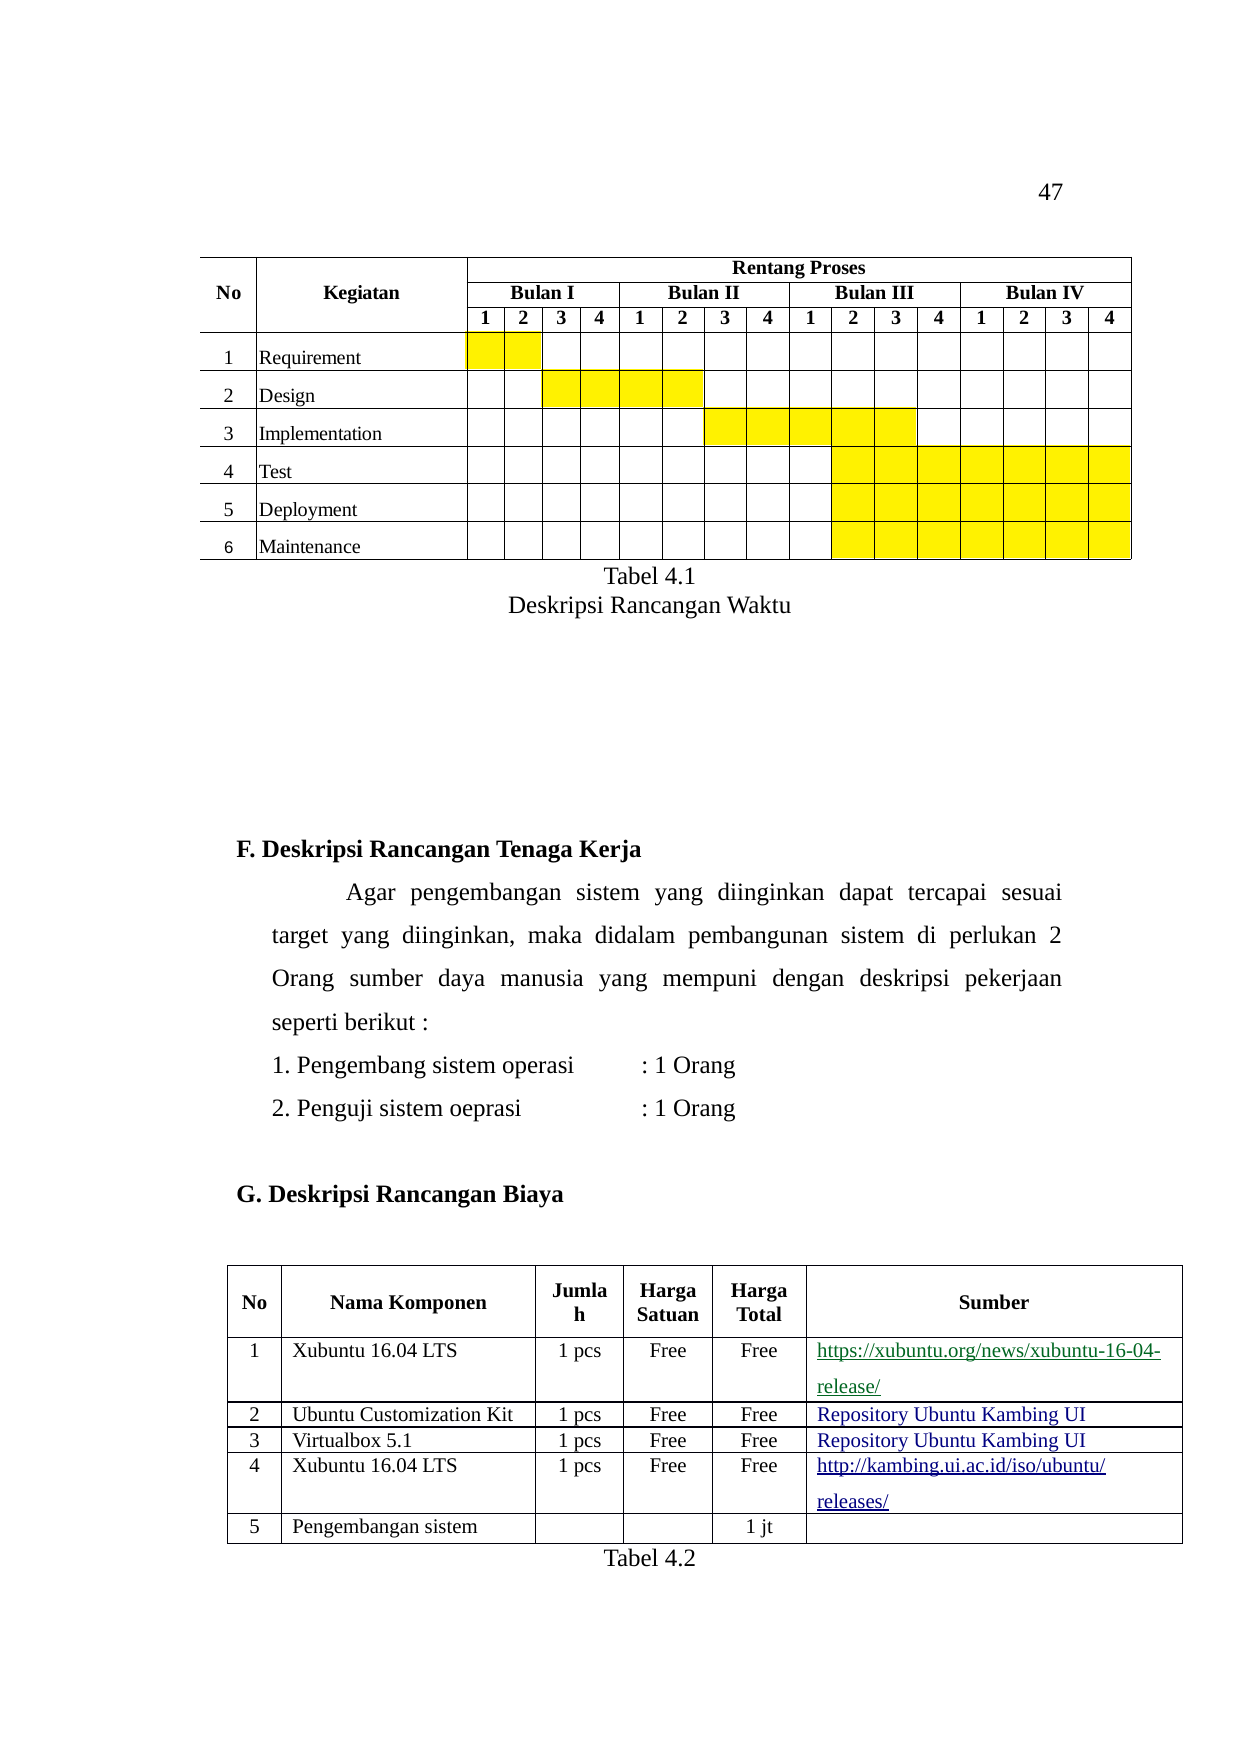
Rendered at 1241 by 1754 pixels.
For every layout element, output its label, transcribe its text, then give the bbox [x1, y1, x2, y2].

text Agar pengembangan sistem yang diinginkan dapat tercapai sesuai target yang diinginkan, maka didalam pembangunan sistem di perlukan 2 Orang sumber daya manusia yang mempuni dengan deskripsi pekerjaan seperti berikut : [272, 877, 1063, 1035]
text Tabel 4.1 [257, 409, 467, 446]
text Tabel 4.1 [961, 283, 1063, 307]
text Tabel 4.1 [705, 333, 746, 370]
table_cell [624, 1514, 712, 1542]
text Tabel 4.1 [257, 484, 467, 521]
text Tabel 4.1 [620, 409, 662, 446]
table_cell Repository Ubuntu Kambing UI [807, 1428, 1182, 1452]
text 2. Penguji sistem oeprasi : 1 Orang [272, 1093, 1063, 1122]
table_cell Free [713, 1403, 806, 1426]
text Tabel 4.1 [236, 484, 256, 521]
table_cell 4 [228, 1453, 281, 1513]
text Tabel 4.1 [581, 308, 619, 332]
text G. Deskripsi Rancangan Biaya [236, 1179, 1063, 1208]
table_cell Ubuntu Customization Kit [282, 1403, 535, 1426]
text Tabel 4.1 [1046, 409, 1063, 445]
table_cell 1 pcs [536, 1428, 623, 1452]
text Tabel 4.1 [236, 258, 256, 332]
text Tabel 4.1 [620, 283, 789, 307]
text Tabel 4.1 [236, 333, 256, 370]
text Tabel 4.1 [1004, 409, 1045, 445]
table_cell Pengembangan sistem [282, 1514, 535, 1542]
text Tabel 4.1 [236, 522, 256, 559]
table_cell 1 pcs [536, 1453, 623, 1513]
text Tabel 4.1 [468, 447, 504, 483]
text Tabel 4.1 [1004, 371, 1045, 408]
text Tabel 4.1 [705, 447, 746, 483]
text Tabel 4.1 [747, 484, 789, 521]
table_header No [228, 1266, 281, 1337]
table_cell [807, 1514, 1182, 1542]
text Tabel 4.1 [832, 308, 874, 332]
text Tabel 4.1 [543, 333, 580, 369]
text Tabel 4.1 [543, 522, 580, 559]
table_cell Free [624, 1453, 712, 1513]
table_cell 1 pcs [536, 1403, 623, 1426]
table_header Harga Satuan [624, 1266, 712, 1337]
text Tabel 4.1 [790, 333, 831, 370]
text 1. Pengembang sistem operasi : 1 Orang [272, 1050, 1063, 1078]
text Tabel 4.1 [257, 258, 467, 332]
text Tabel 4.1 [468, 522, 504, 559]
text Tabel 4.1 [790, 283, 960, 307]
text Tabel 4.1 [236, 409, 256, 446]
text F. Deskripsi Rancangan Tenaga Kerja [236, 834, 1063, 863]
text Tabel 4.1 [543, 484, 580, 521]
text Tabel 4.1 [918, 333, 960, 370]
text Tabel 4.1 [961, 333, 1003, 370]
table_cell Virtualbox 5.1 [282, 1428, 535, 1452]
text Tabel 4.1 [747, 308, 789, 332]
table_cell 1 jt [713, 1514, 806, 1542]
text Tabel 4.1 [543, 308, 580, 332]
text Tabel 4.1 [257, 522, 467, 559]
text Tabel 4.1 [918, 409, 960, 445]
table_cell https://xubuntu.org/news/xubuntu-16-04-release/ [807, 1338, 1182, 1401]
text Tabel 4.1 [468, 409, 504, 446]
text Tabel 4.1 [790, 484, 831, 521]
text Tabel 4.1 [663, 522, 704, 559]
text Tabel 4.1 [1046, 333, 1063, 370]
text Tabel 4.1 [505, 522, 542, 559]
text Tabel 4.1 [257, 447, 467, 483]
text Tabel 4.1 [790, 522, 831, 559]
text Tabel 4.1 [468, 308, 504, 331]
text Tabel 4.1 [620, 333, 662, 369]
text Tabel 4.1 [257, 333, 467, 370]
text Tabel 4.1 [505, 308, 542, 332]
text Tabel 4.1 [663, 447, 704, 483]
table_cell 5 [228, 1514, 281, 1542]
text Tabel 4.1 [705, 522, 746, 559]
text Tabel 4.1 [543, 447, 580, 483]
text Tabel 4.1 [257, 371, 467, 408]
table_header Harga Total [713, 1266, 806, 1337]
text Tabel 4.1 [620, 447, 662, 483]
text Tabel 4.1 [505, 409, 542, 446]
text Tabel 4.1 [1004, 333, 1045, 370]
text Tabel 4.1 [747, 447, 789, 483]
text Tabel 4.1 [918, 308, 960, 332]
text Tabel 4.1 [620, 484, 662, 521]
table_cell Repository Ubuntu Kambing UI [807, 1403, 1182, 1426]
text Tabel 4.1 [581, 333, 619, 369]
text Tabel 4.1 [468, 283, 619, 307]
text Tabel 4.1 [663, 409, 704, 446]
text Tabel 4.1 [581, 409, 619, 446]
text Tabel 4.1 [505, 371, 542, 408]
table_header Jumlah [536, 1266, 623, 1337]
text Tabel 4.1 [875, 333, 917, 370]
text Tabel 4.1 [505, 484, 542, 521]
text Deskripsi Rancangan Waktu [236, 590, 1063, 618]
text Tabel 4.1 [747, 333, 789, 370]
table_header Nama Komponen [282, 1266, 535, 1337]
table_cell 3 [228, 1428, 281, 1452]
text Tabel 4.1 [961, 371, 1003, 408]
text Tabel 4.1 [1046, 308, 1063, 332]
text Tabel 4.1 [705, 371, 746, 407]
table_cell Free [713, 1338, 806, 1401]
table_cell Free [713, 1453, 806, 1513]
text Tabel 4.1 [236, 236, 1063, 257]
text Tabel 4.1 [505, 447, 542, 483]
table_cell 1 pcs [536, 1338, 623, 1401]
text Tabel 4.1 [468, 371, 504, 408]
text Tabel 4.1 [620, 522, 662, 559]
text Tabel 4.1 [581, 484, 619, 521]
text Tabel 4.1 [1004, 308, 1045, 332]
text Tabel 4.1 [747, 371, 789, 407]
text Tabel 4.1 [236, 371, 256, 408]
table_cell Xubuntu 16.04 LTS [282, 1338, 535, 1401]
text Tabel 4.1 [747, 522, 789, 559]
table_cell Free [624, 1338, 712, 1401]
table_cell Free [624, 1428, 712, 1452]
text Tabel 4.1 [790, 308, 831, 332]
text Tabel 4.1 [663, 484, 704, 521]
text Tabel 4.1 [705, 484, 746, 521]
text Tabel 4.1 [832, 333, 874, 370]
table_cell Free [624, 1403, 712, 1426]
text Tabel 4.1 [543, 409, 580, 446]
text Tabel 4.1 [236, 560, 1063, 590]
text Tabel 4.1 [663, 308, 704, 332]
text Tabel 4.1 [468, 484, 504, 521]
text Tabel 4.1 [918, 371, 960, 408]
text Tabel 4.1 [236, 447, 256, 483]
text Tabel 4.2 [236, 1544, 1063, 1572]
text Tabel 4.1 [581, 447, 619, 483]
text Tabel 4.1 [961, 308, 1003, 332]
text Tabel 4.1 [790, 447, 831, 483]
text Tabel 4.1 [1046, 371, 1063, 408]
text Tabel 4.1 [832, 371, 874, 407]
text Tabel 4.1 [663, 333, 704, 370]
text Tabel 4.1 [705, 308, 746, 332]
text Tabel 4.1 [790, 371, 831, 407]
text Tabel 4.1 [875, 308, 917, 332]
table_cell 2 [228, 1403, 281, 1426]
table_cell http://kambing.ui.ac.id/iso/ubuntu/releases/ [807, 1453, 1182, 1513]
table_cell Free [713, 1428, 806, 1452]
text Tabel 4.1 [581, 522, 619, 559]
table_cell Xubuntu 16.04 LTS [282, 1453, 535, 1513]
text Tabel 4.1 [961, 409, 1003, 445]
table_cell 1 [228, 1338, 281, 1401]
text Tabel 4.1 [875, 371, 917, 408]
table_header Sumber [807, 1266, 1182, 1337]
table_cell [536, 1514, 623, 1542]
text Tabel 4.1 [620, 308, 662, 332]
text Tabel 4.1 [468, 258, 1063, 282]
